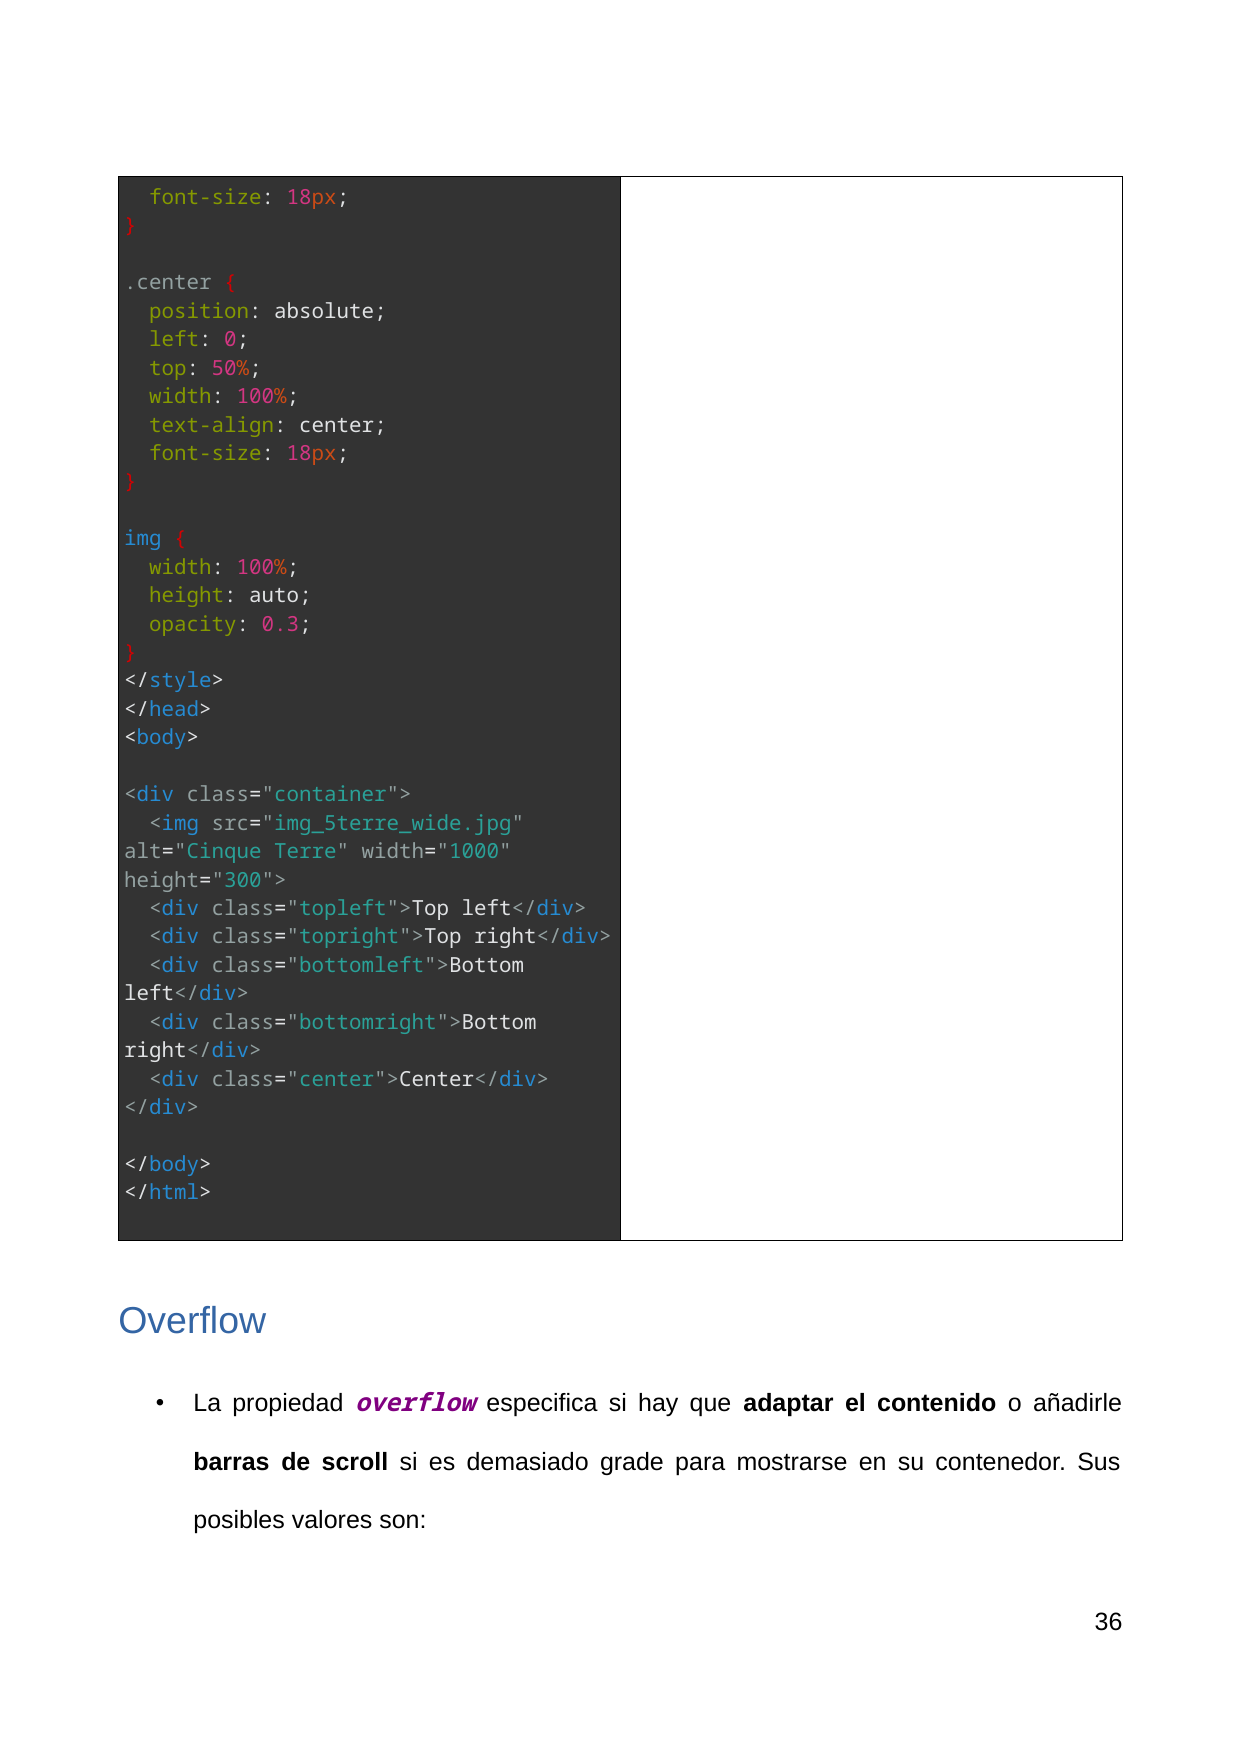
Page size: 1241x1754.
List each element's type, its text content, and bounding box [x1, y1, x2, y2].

table_header [621, 177, 1122, 1240]
text Overflow [118, 1298, 1122, 1341]
table_header font-size: 18px; } .center { position: absolute; left: 0; top: 50%; width: 100%; text-align: center; font-size: 18px; } img { width: 100%; height: auto; opacity: 0.3; } </style> </head> <body> <div class="container"> <img src="img_5terre_wide.jpg" alt="Cinque Terre" width="1000" height="300"> <div class="topleft">Top left</div> <div class="topright">Top right</div> <div class="bottomleft">Bottom left</div> <div class="bottomright">Bottom right</div> <div class="center">Center</div> </div> </body> </html> [119, 177, 620, 1240]
list La propiedad overflow especifica si hay que adaptar el contenido o añadirle barras de scroll si es demasiado grade para mostrarse en su contenedor. Sus posibles valores son: [156, 1384, 1122, 1533]
